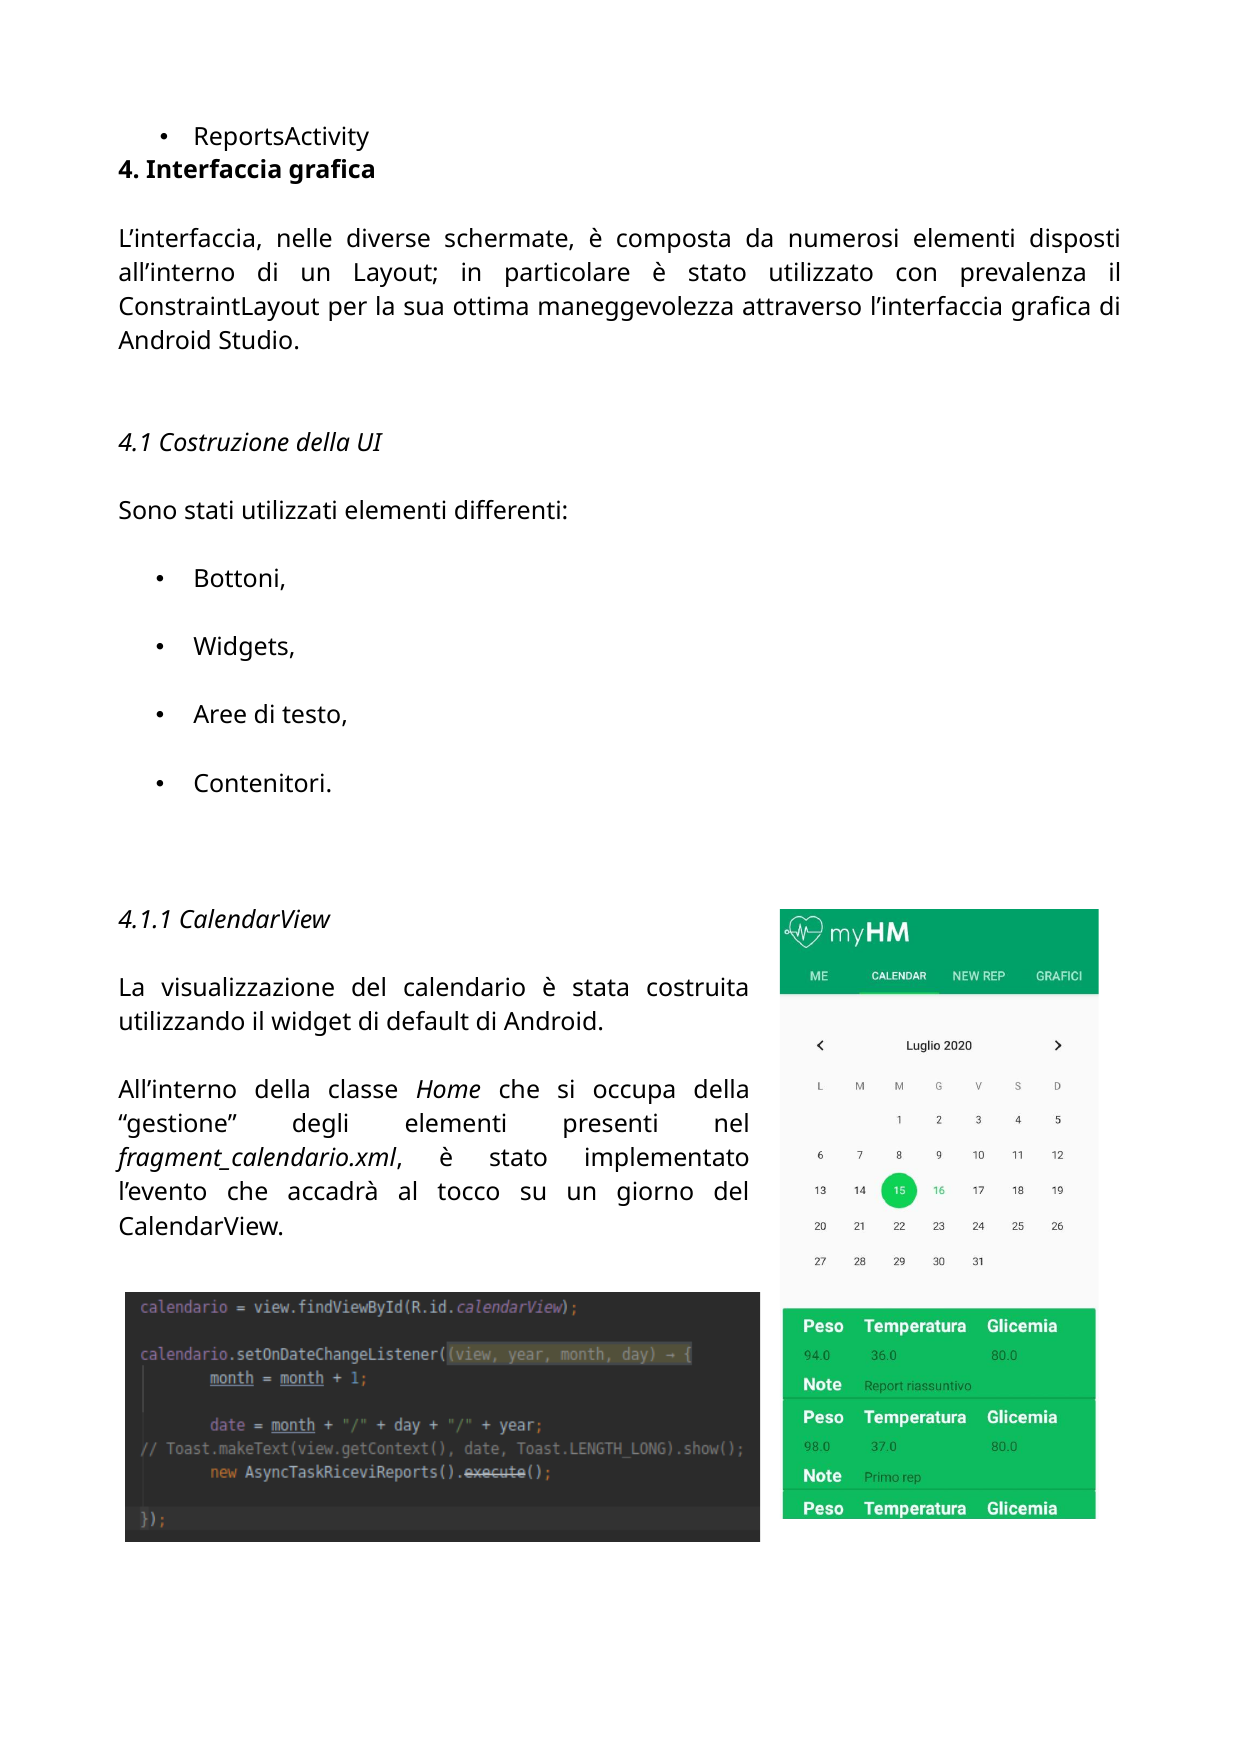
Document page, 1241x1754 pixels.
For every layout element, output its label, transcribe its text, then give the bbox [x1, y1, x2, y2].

list Widgets, [156, 629, 1122, 663]
text 4.1 Costruzione della UI [118, 425, 1122, 459]
list ReportsActivity [159, 118, 1122, 152]
picture [779, 909, 1099, 1519]
text Sono stati utilizzati elementi differenti: [118, 493, 1122, 527]
text 4.1.1 CalendarView [118, 902, 1122, 936]
text L’interfaccia, nelle diverse schermate, è composta da numerosi elementi disposti all’interno di un Layout; in particolare è stato utilizzato con prevalenza il ConstraintLayout per la sua ottima maneggevolezza attraverso l’interfaccia grafica di Android Studio. [118, 220, 1122, 357]
text All’interno della classe Home che si occupa della “gestione” degli elementi presenti nel fragment_calendario.xml, è stato implementato l’evento che accadrà al tocco su un giorno del CalendarView. [118, 1072, 750, 1242]
list Aree di testo, [156, 697, 1122, 731]
picture [125, 1292, 761, 1542]
text La visualizzazione del calendario è stata costruita utilizzando il widget di default di Android. [118, 970, 750, 1038]
list Contenitori. [156, 765, 1122, 799]
list Bottoni, [156, 561, 1122, 595]
text 4. Interfaccia grafica [118, 152, 1122, 186]
